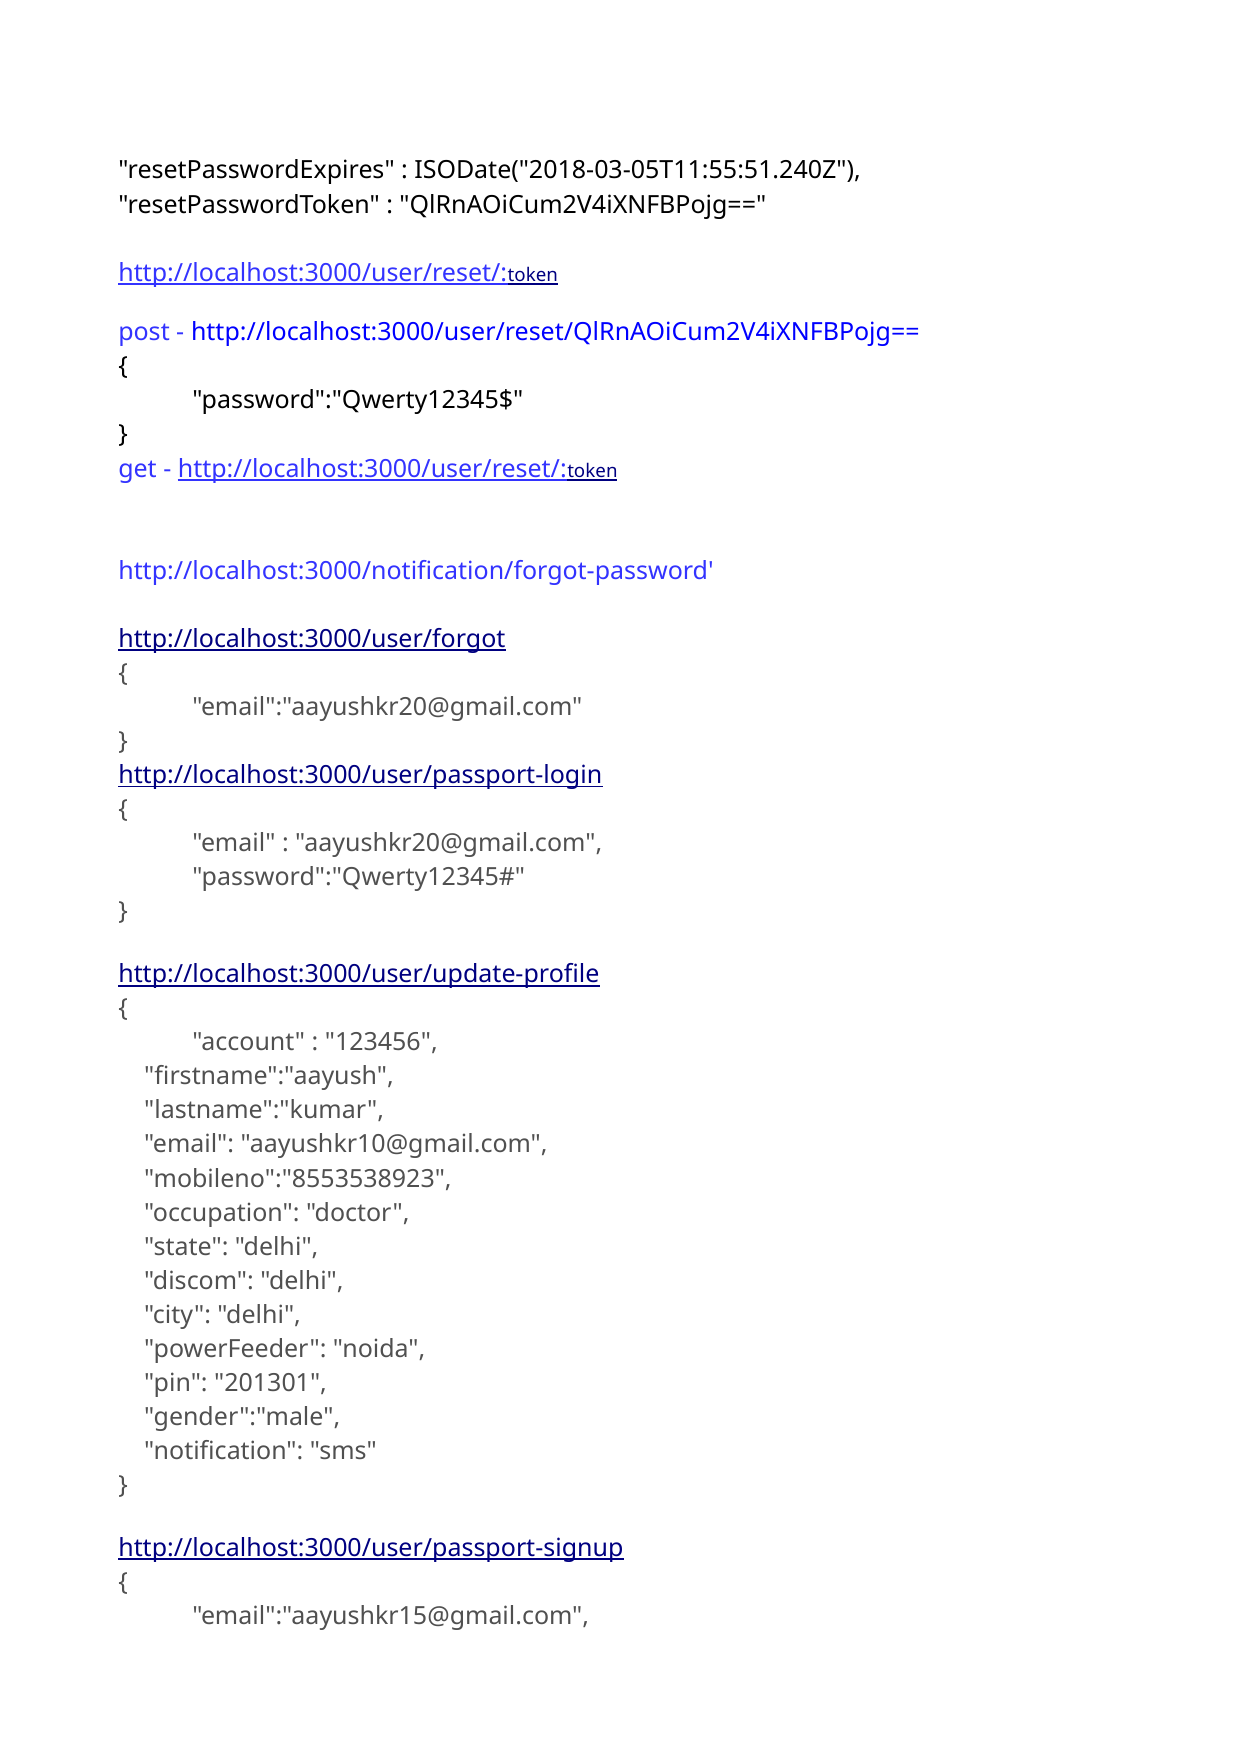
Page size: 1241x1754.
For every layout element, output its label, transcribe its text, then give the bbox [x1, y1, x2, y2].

text "gender":"male", [118, 1399, 1122, 1433]
text http://localhost:3000/user/forgot [118, 621, 1122, 654]
text "email" : "aayushkr20@gmail.com", [118, 825, 1122, 859]
text http://localhost:3000/user/passport-login [118, 757, 1122, 791]
text "email": "aayushkr10@gmail.com", [118, 1126, 1122, 1160]
text "account" : "123456", [118, 1024, 1122, 1058]
text "notification": "sms" [118, 1433, 1122, 1467]
text "password":"Qwerty12345$" [118, 382, 1122, 416]
text http://localhost:3000/notification/forgot-password' [118, 552, 1122, 586]
text "city": "delhi", [118, 1296, 1122, 1331]
text post - http://localhost:3000/user/reset/QlRnAOiCum2V4iXNFBPojg== [118, 314, 1122, 348]
text "mobileno":"8553538923", [118, 1160, 1122, 1194]
text { [118, 1564, 1122, 1598]
text "discom": "delhi", [118, 1262, 1122, 1296]
text "occupation": "doctor", [118, 1194, 1122, 1228]
text { [118, 990, 1122, 1024]
text "powerFeeder": "noida", [118, 1331, 1122, 1364]
text { [118, 791, 1122, 825]
text "resetPasswordToken" : "QlRnAOiCum2V4iXNFBPojg==" [118, 186, 1122, 220]
text "resetPasswordExpires" : ISODate("2018-03-05T11:55:51.240Z"), [118, 152, 1122, 186]
text "password":"Qwerty12345#" [118, 859, 1122, 893]
text get - http://localhost:3000/user/reset/:token [118, 450, 1122, 484]
text "firstname":"aayush", [118, 1058, 1122, 1092]
text "lastname":"kumar", [118, 1092, 1122, 1126]
text http://localhost:3000/user/update-profile [118, 956, 1122, 990]
text http://localhost:3000/user/passport-signup [118, 1529, 1122, 1564]
text } [118, 893, 1122, 927]
text } [118, 723, 1122, 757]
text { [118, 654, 1122, 689]
text "state": "delhi", [118, 1228, 1122, 1262]
text { [118, 348, 1122, 382]
text "pin": "201301", [118, 1364, 1122, 1399]
text } [118, 416, 1122, 450]
text http://localhost:3000/user/reset/:token [118, 254, 1122, 288]
text "email":"aayushkr20@gmail.com" [118, 689, 1122, 723]
text "email":"aayushkr15@gmail.com", [118, 1598, 1122, 1632]
text } [118, 1467, 1122, 1501]
